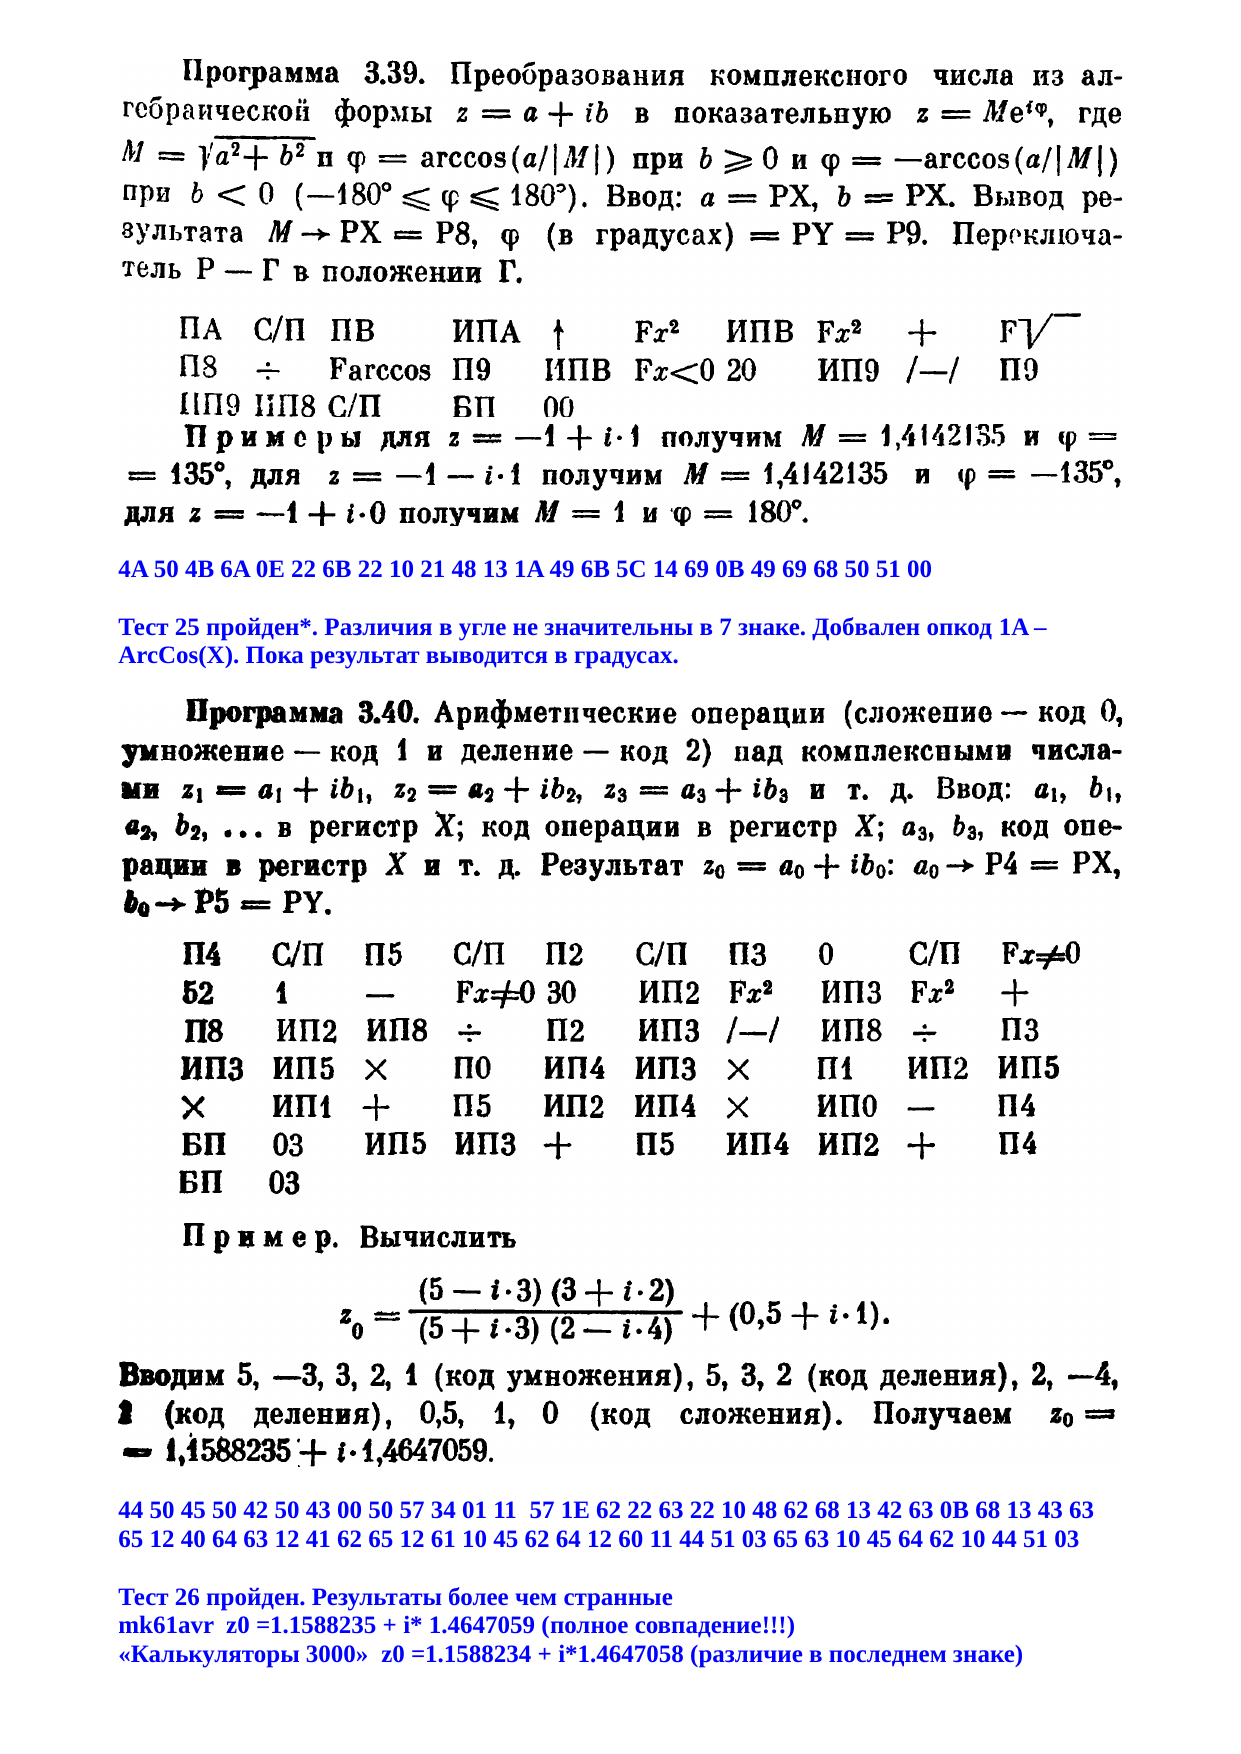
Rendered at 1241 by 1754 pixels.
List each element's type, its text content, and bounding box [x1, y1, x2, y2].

text Тест 25 пройден*. Различия в угле не значительны в 7 знаке. Добвален опкод 1A – ArcCos(X). Пока результат выводится в градусах. [118, 612, 1122, 669]
text mk61avr z0 =1.1588235 + i* 1.4647059 (полное совпадение!!!) [118, 1611, 1122, 1639]
picture [118, 424, 1123, 526]
picture [118, 697, 1123, 1467]
text 4A 50 4B 6A 0E 22 6B 22 10 21 48 13 1A 49 6B 5C 14 69 0B 49 69 68 50 51 00 [118, 554, 1122, 583]
text «Калькуляторы 3000» z0 =1.1588234 + i*1.4647058 (различие в последнем знаке) [118, 1639, 1122, 1668]
text Тест 26 пройден. Результаты более чем странные [118, 1582, 1122, 1611]
picture [118, 59, 1123, 417]
text 44 50 45 50 42 50 43 00 50 57 34 01 11 57 1E 62 22 63 22 10 48 62 68 13 42 63 0B 68 13 43 63 65 12 40 64 63 12 41 62 65 12 61 10 45 62 64 12 60 11 44 51 03 65 63 10 45 64 62 10 44 51 03 [118, 1496, 1122, 1553]
